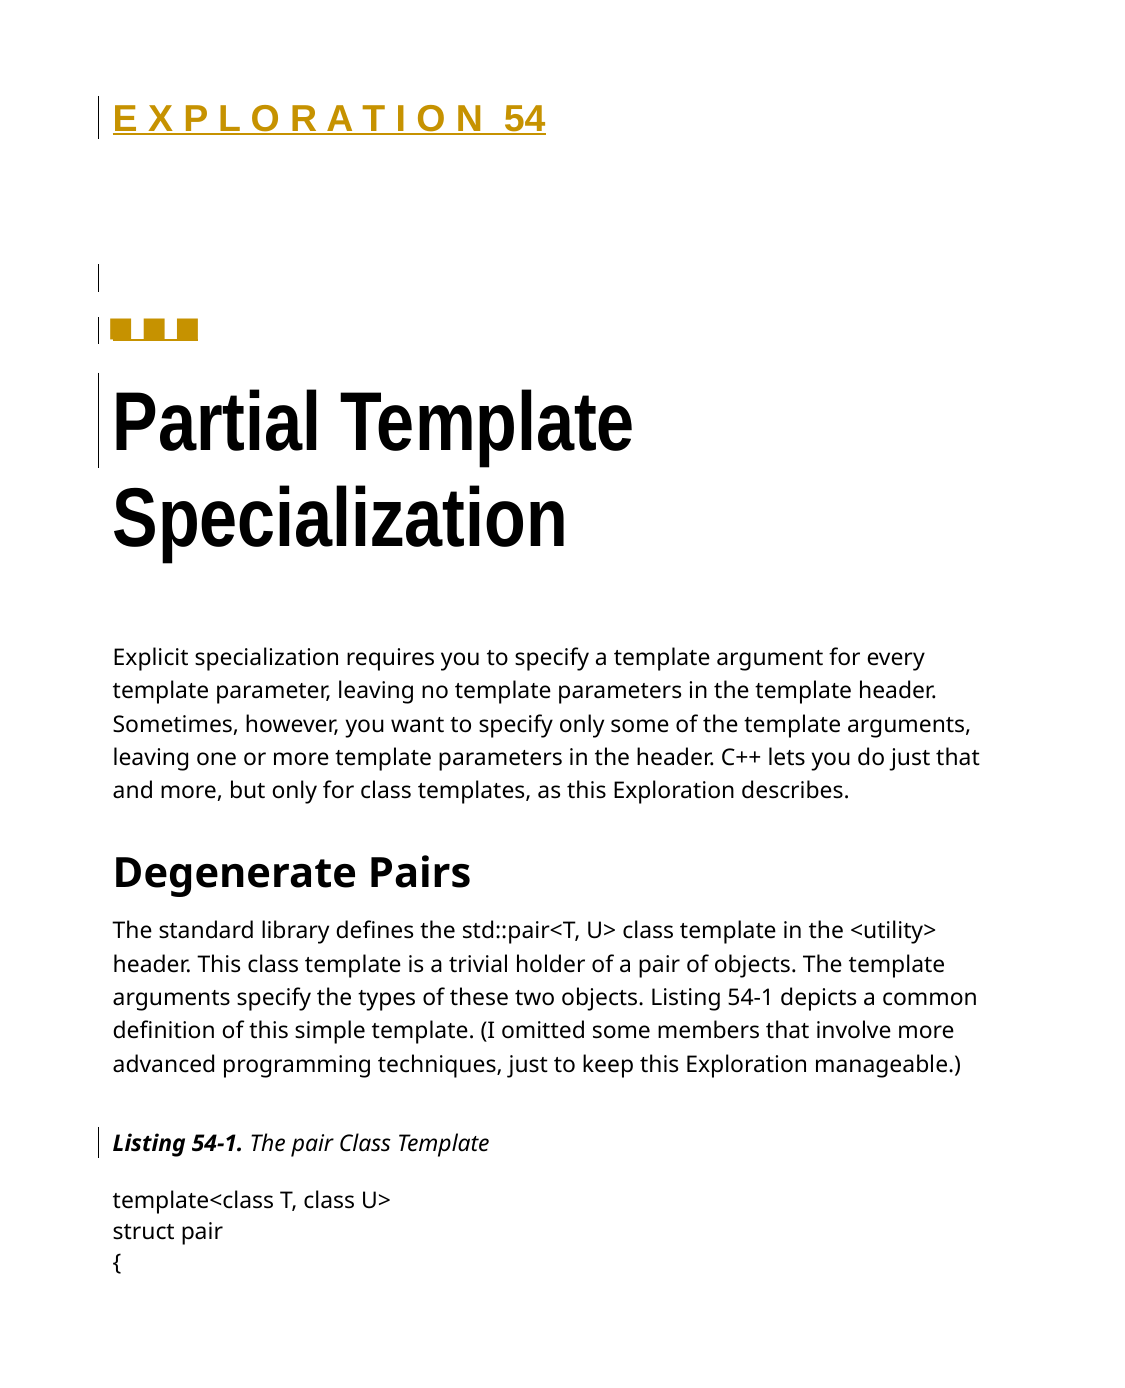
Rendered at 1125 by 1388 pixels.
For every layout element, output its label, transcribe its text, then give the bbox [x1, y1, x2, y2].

text Explicit specialization requires you to specify a template argument for every template parameter, leaving no template parameters in the template header. Sometimes, however, you want to specify only some of the template arguments, leaving one or more template parameters in the header. C++ lets you do just that and more, but only for class templates, as this Exploration describes. [112, 639, 1012, 806]
text template<class T, class U> [112, 1184, 1012, 1215]
text struct pair [112, 1215, 1012, 1246]
text The standard library defines the std::pair<T, U> class template in the <utility> header. This class template is a trivial holder of a pair of objects. The template arguments specify the types of these two objects. Listing 54-1 depicts a common definition of this simple template. (I omitted some members that involve more advanced programming techniques, just to keep this Exploration manageable.) [112, 912, 1012, 1079]
text { [112, 1246, 1012, 1277]
title Partial Template Specialization [112, 373, 1012, 564]
text Listing 54-1. The pair Class Template [112, 1127, 1012, 1158]
subtitle Degenerate Pairs [112, 843, 1012, 900]
text E X P L O R A T I O N 54 [112, 96, 1012, 139]
text  [112, 317, 1012, 344]
